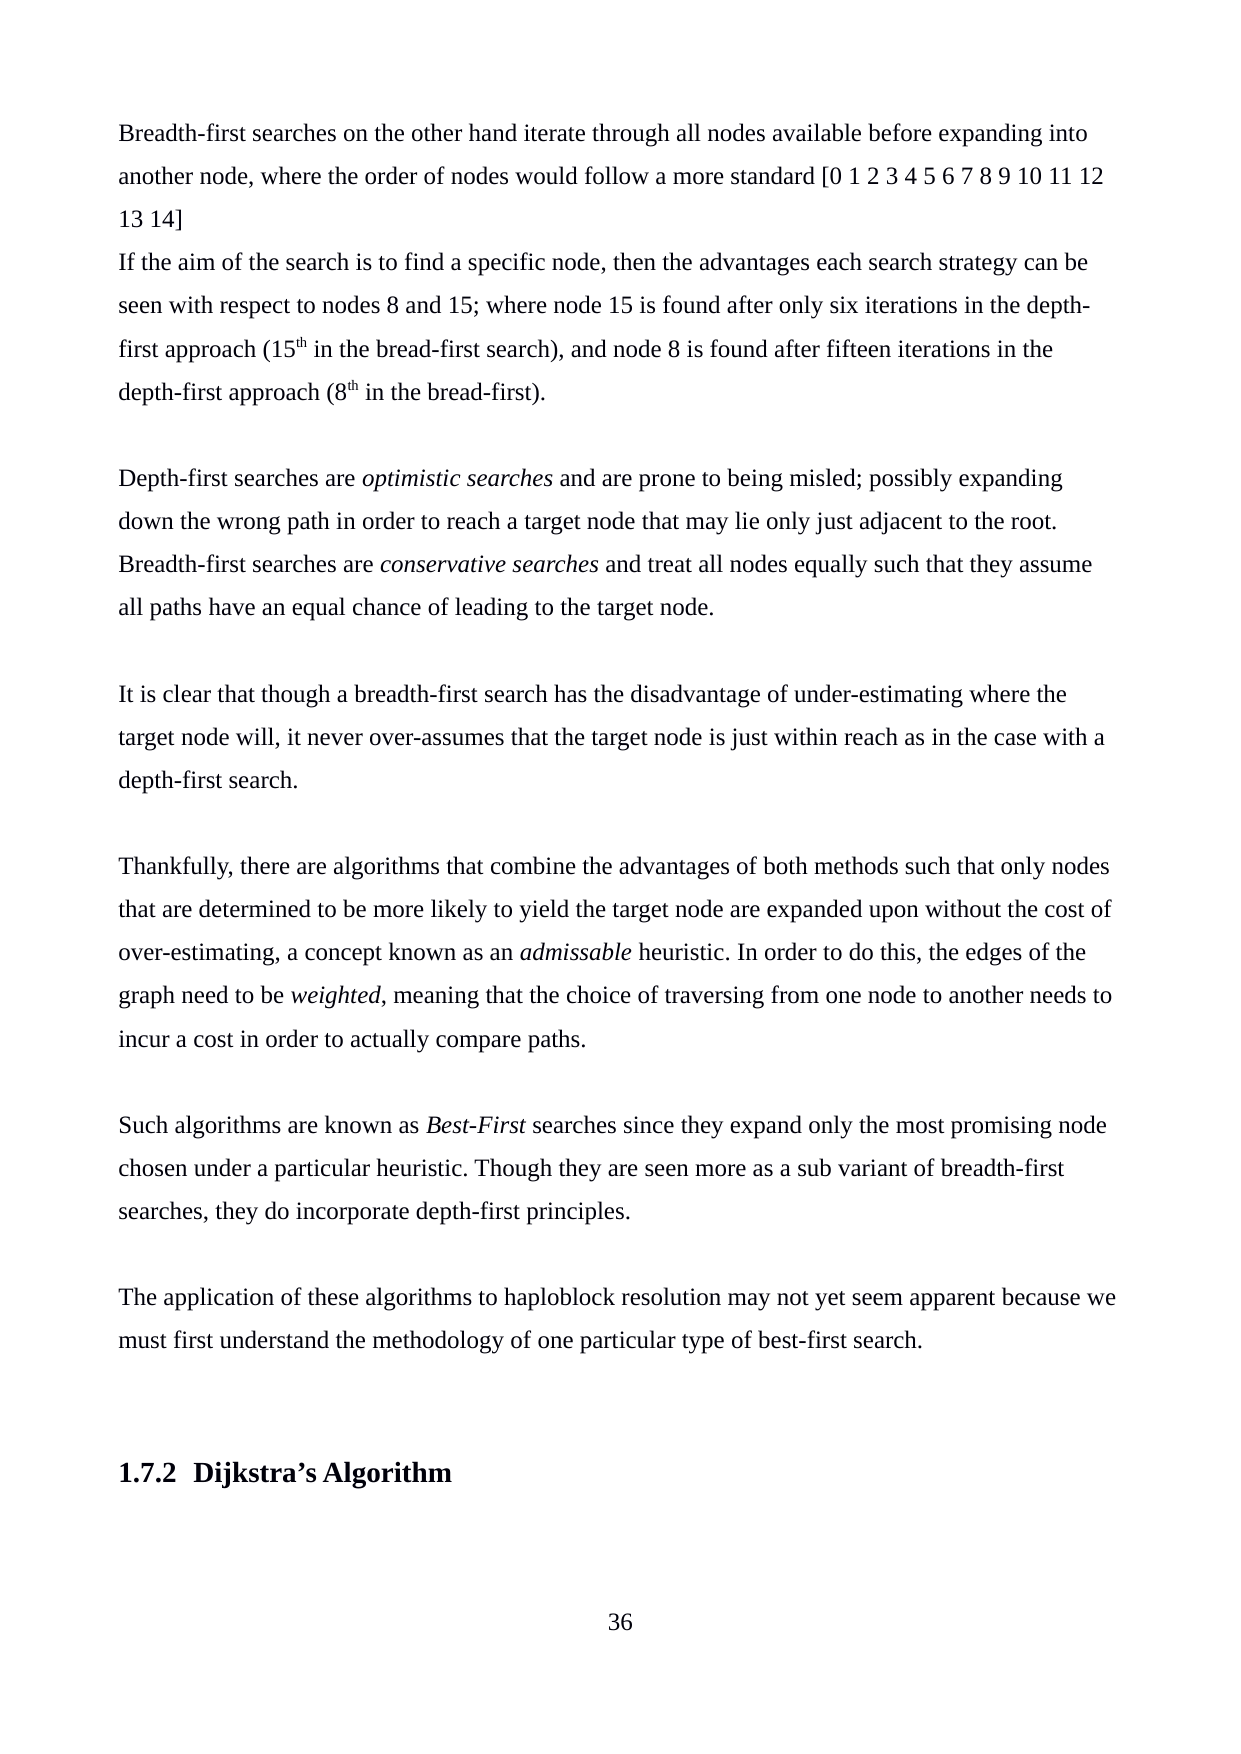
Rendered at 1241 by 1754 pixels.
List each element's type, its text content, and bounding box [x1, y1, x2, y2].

text If the aim of the search is to find a specific node, then the advantages each search strategy can be seen with respect to nodes 8 and 15; where node 15 is found after only six iterations in the depth-first approach (15th in the bread-first search), and node 8 is found after fifteen iterations in the depth-first approach (8th in the bread-first). [118, 247, 1122, 406]
text The application of these algorithms to haploblock resolution may not yet seem apparent because we must first understand the methodology of one particular type of best-first search. [118, 1282, 1122, 1354]
text Thankfully, there are algorithms that combine the advantages of both methods such that only nodes that are determined to be more likely to yield the target node are expanded upon without the cost of over-estimating, a concept known as an admissable heuristic. In order to do this, the edges of the graph need to be weighted, meaning that the choice of traversing from one node to another needs to incur a cost in order to actually compare paths. [118, 851, 1122, 1052]
text It is clear that though a breadth-first search has the disadvantage of under-estimating where the target node will, it never over-assumes that the target node is just within reach as in the case with a depth-first search. [118, 679, 1122, 794]
text Such algorithms are known as Best-First searches since they expand only the most promising node chosen under a particular heuristic. Though they are seen more as a sub variant of breadth-first searches, they do incorporate depth-first principles. [118, 1110, 1122, 1225]
subtitle Dijkstra’s Algorithm [118, 1455, 1122, 1488]
text Depth-first searches are optimistic searches and are prone to being misled; possibly expanding down the wrong path in order to reach a target node that may lie only just adjacent to the root. Breadth-first searches are conservative searches and treat all nodes equally such that they assume all paths have an equal chance of leading to the target node. [118, 463, 1122, 621]
text Breadth-first searches on the other hand iterate through all nodes available before expanding into another node, where the order of nodes would follow a more standard [0 1 2 3 4 5 6 7 8 9 10 11 12 13 14] [118, 118, 1122, 233]
